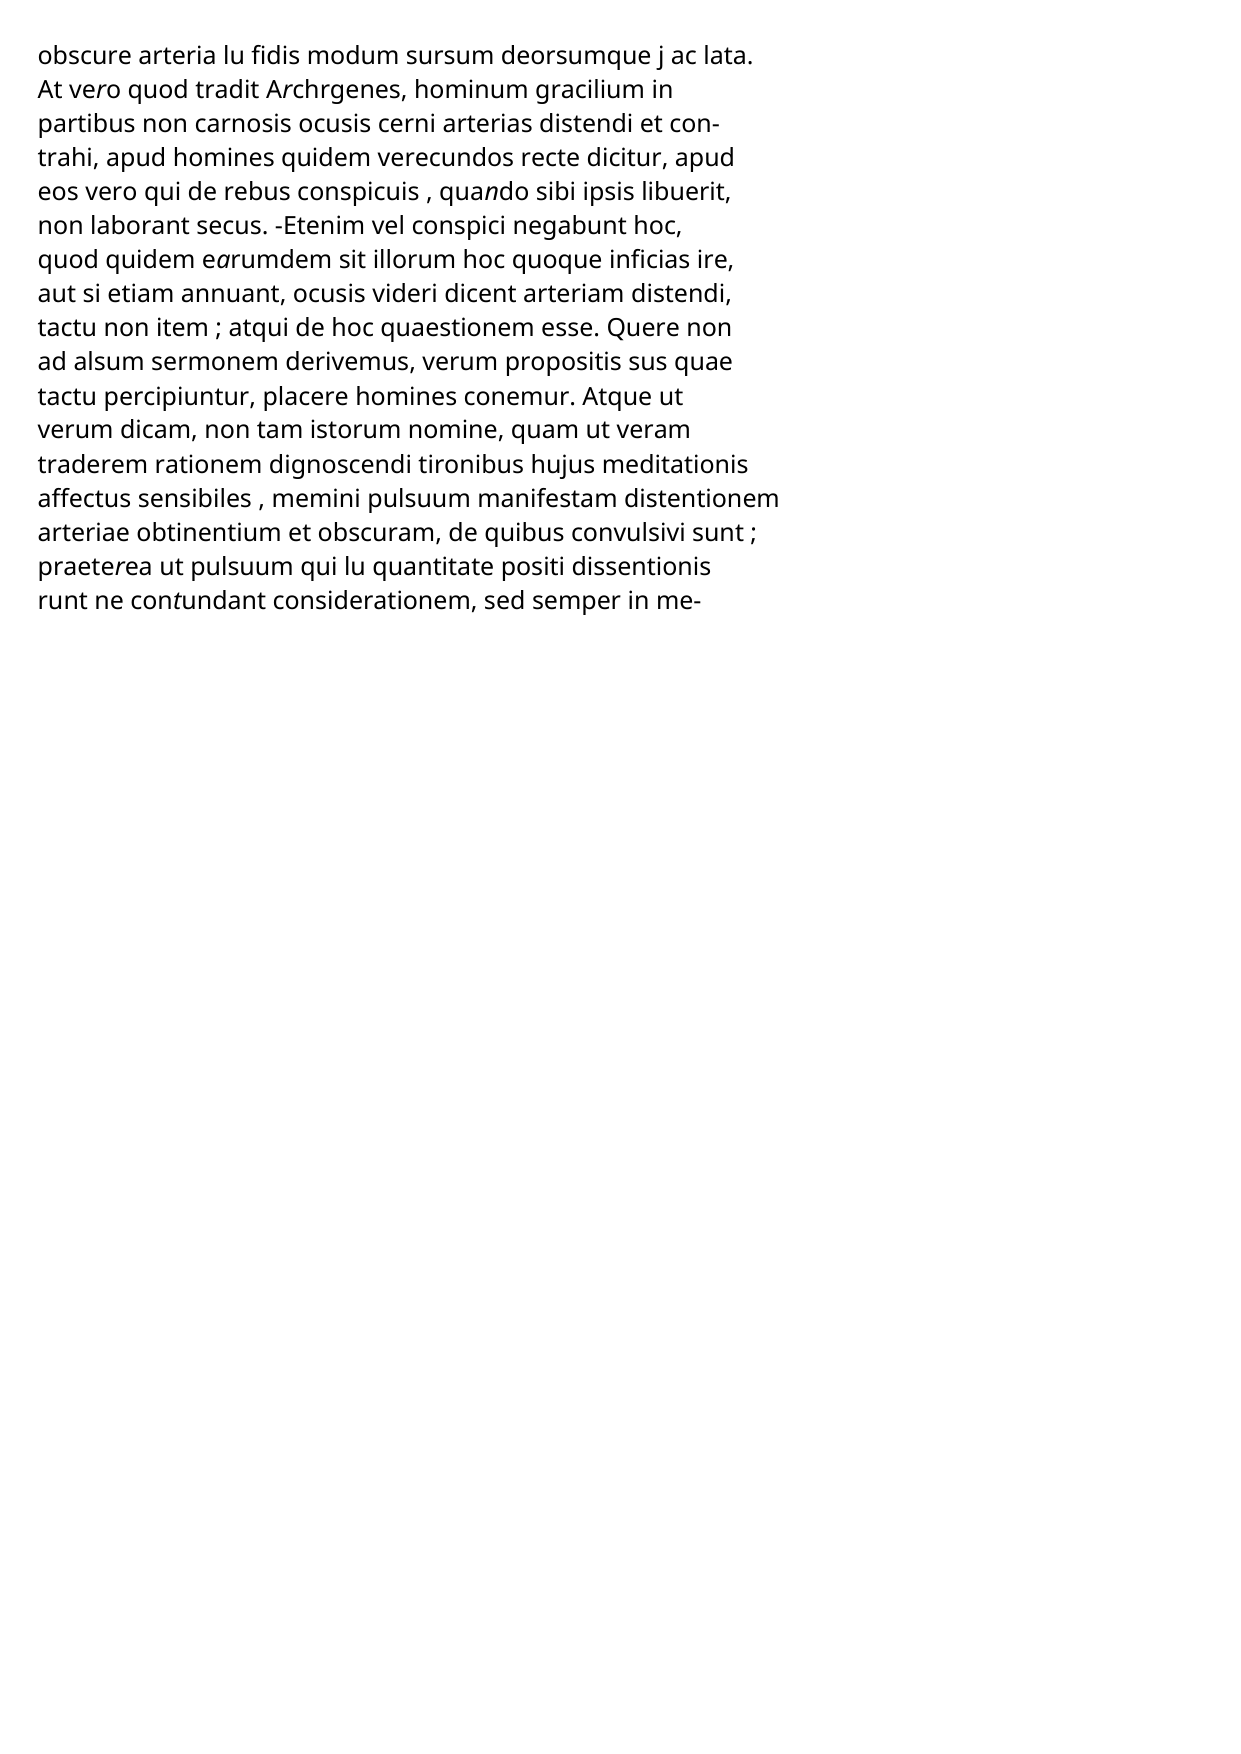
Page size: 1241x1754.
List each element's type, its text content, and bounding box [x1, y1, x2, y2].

text obscure arteria lu fidis modum sursum deorsumque j ac lata. At vero quod tradit Archrgenes, hominum gracilium in partibus non carnosis ocusis cerni arterias distendi et con- trahi, apud homines quidem verecundos recte dicitur, apud eos vero qui de rebus conspicuis , quando sibi ipsis libuerit, non laborant secus. -Etenim vel conspici negabunt hoc, quod quidem earumdem sit illorum hoc quoque inficias ire, aut si etiam annuant, ocusis videri dicent arteriam distendi, tactu non item ; atqui de hoc quaestionem esse. Quere non ad alsum sermonem derivemus, verum propositis sus quae tactu percipiuntur, placere homines conemur. Atque ut verum dicam, non tam istorum nomine, quam ut veram traderem rationem dignoscendi tironibus hujus meditationis affectus sensibiles , memini pulsuum manifestam distentionem arteriae obtinentium et obscuram, de quibus convulsivi sunt ; praeterea ut pulsuum qui lu quantitate positi dissentionis runt ne contundant considerationem, sed semper in me- [37, 37, 1203, 617]
